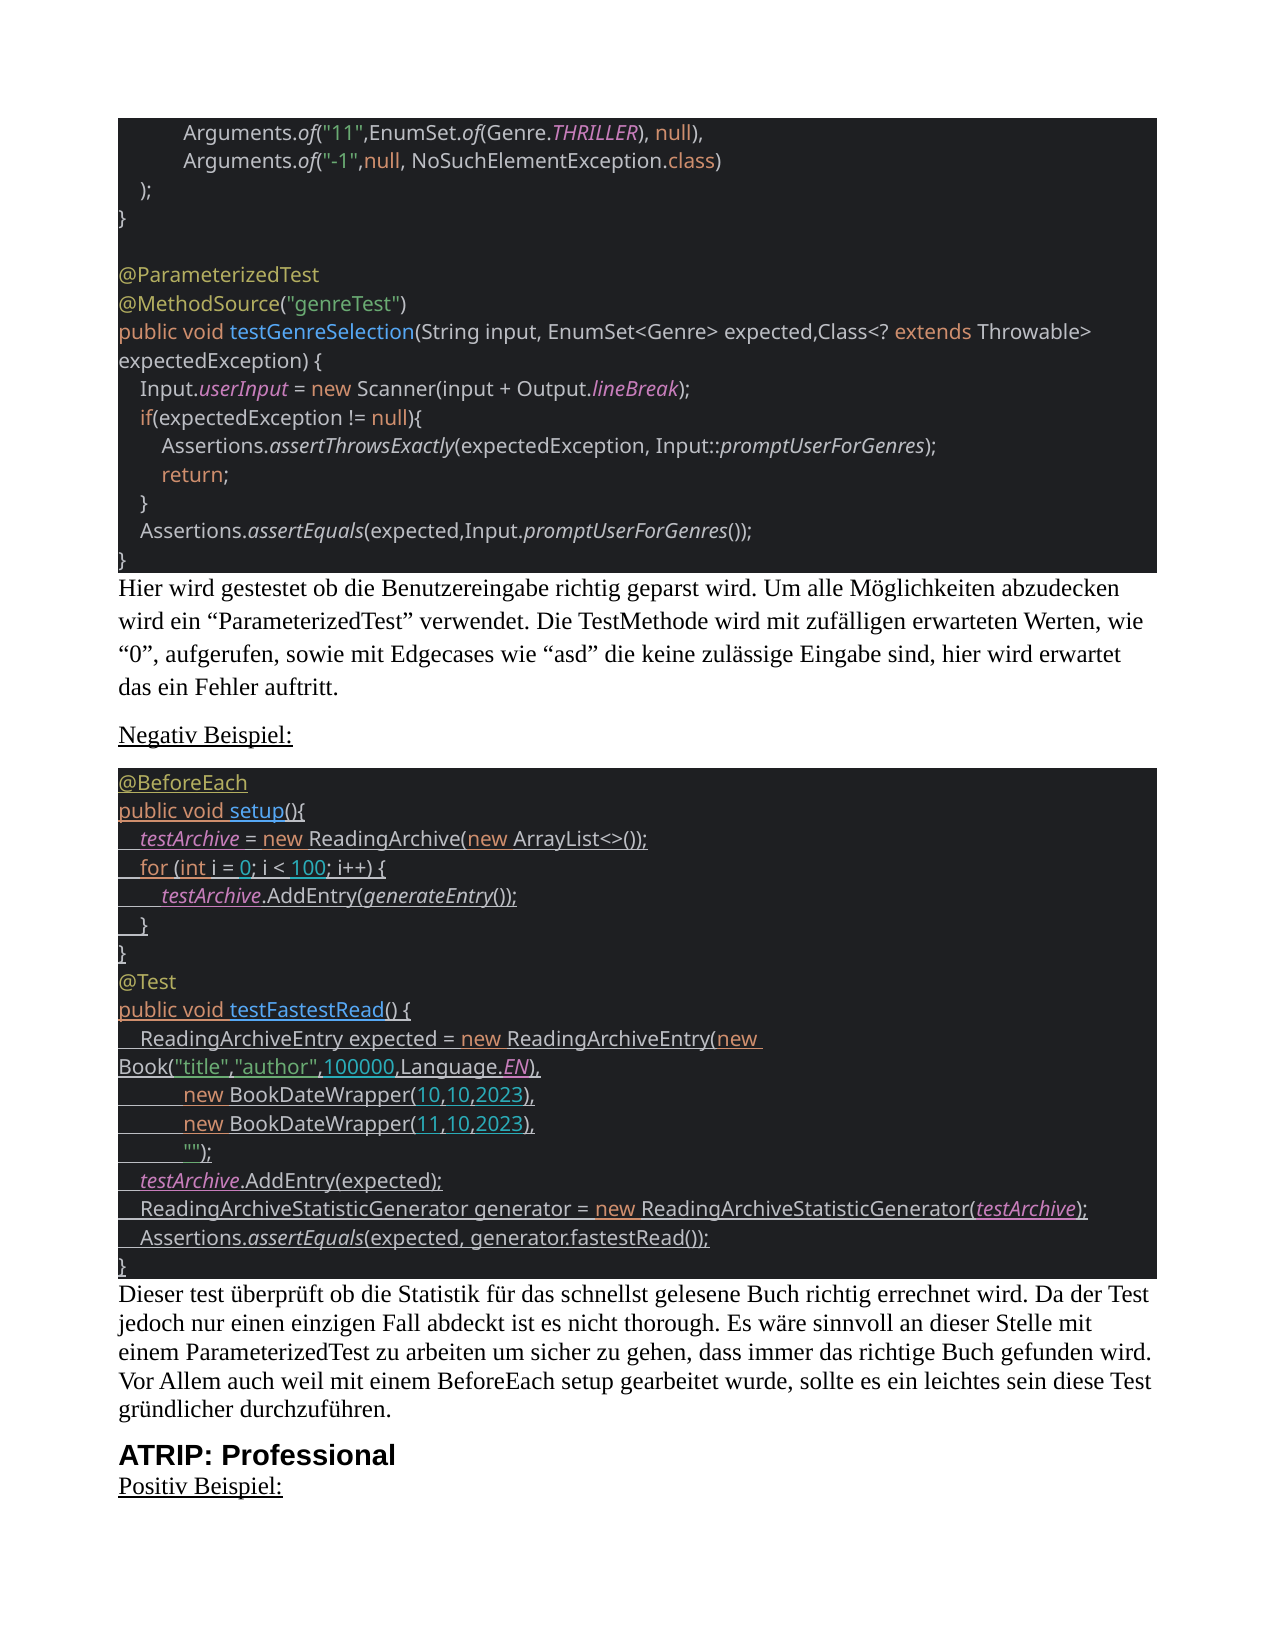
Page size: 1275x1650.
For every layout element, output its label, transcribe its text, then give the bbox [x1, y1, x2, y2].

text @BeforeEach public void setup(){ testArchive = new ReadingArchive(new ArrayList<>()); for (int i = 0; i < 100; i++) { testArchive.AddEntry(generateEntry()); } } [118, 768, 1157, 967]
text Positiv Beispiel: [118, 1471, 1157, 1500]
text Negativ Beispiel: [118, 720, 1157, 749]
subtitle ATRIP: Professional [118, 1438, 1157, 1471]
text Dieser test überprüft ob die Statistik für das schnellst gelesene Buch richtig errechnet wird. Da der Test jedoch nur einen einzigen Fall abdeckt ist es nicht thorough. Es wäre sinnvoll an dieser Stelle mit einem ParameterizedTest zu arbeiten um sicher zu gehen, dass immer das richtige Buch gefunden wird. Vor Allem auch weil mit einem BeforeEach setup gearbeitet wurde, sollte es ein leichtes sein diese Test gründlicher durchzuführen. [118, 1279, 1157, 1423]
text @Test public void testFastestRead() { ReadingArchiveEntry expected = new ReadingArchiveEntry(new Book("title","author",100000,Language.EN), new BookDateWrapper(10,10,2023), new BookDateWrapper(11,10,2023), ""); testArchive.AddEntry(expected); ReadingArchiveStatisticGenerator generator = new ReadingArchiveStatisticGenerator(testArchive); Assertions.assertEquals(expected, generator.fastestRead()); } [118, 967, 1157, 1279]
text Hier wird gestestet ob die Benutzereingabe richtig geparst wird. Um alle Möglichkeiten abzudecken wird ein “ParameterizedTest” verwendet. Die TestMethode wird mit zufälligen erwarteten Werten, wie “0”, aufgerufen, sowie mit Edgecases wie “asd” die keine zulässige Eingabe sind, hier wird erwartet das ein Fehler auftritt. [118, 573, 1157, 701]
text Arguments.of("11",EnumSet.of(Genre.THRILLER), null), Arguments.of("-1",null, NoSuchElementException.class) ); } @ParameterizedTest @MethodSource("genreTest") public void testGenreSelection(String input, EnumSet<Genre> expected,Class<? extends Throwable> expectedException) { Input.userInput = new Scanner(input + Output.lineBreak); if(expectedException != null){ Assertions.assertThrowsExactly(expectedException, Input::promptUserForGenres); return; } Assertions.assertEquals(expected,Input.promptUserForGenres()); } [118, 118, 1157, 573]
